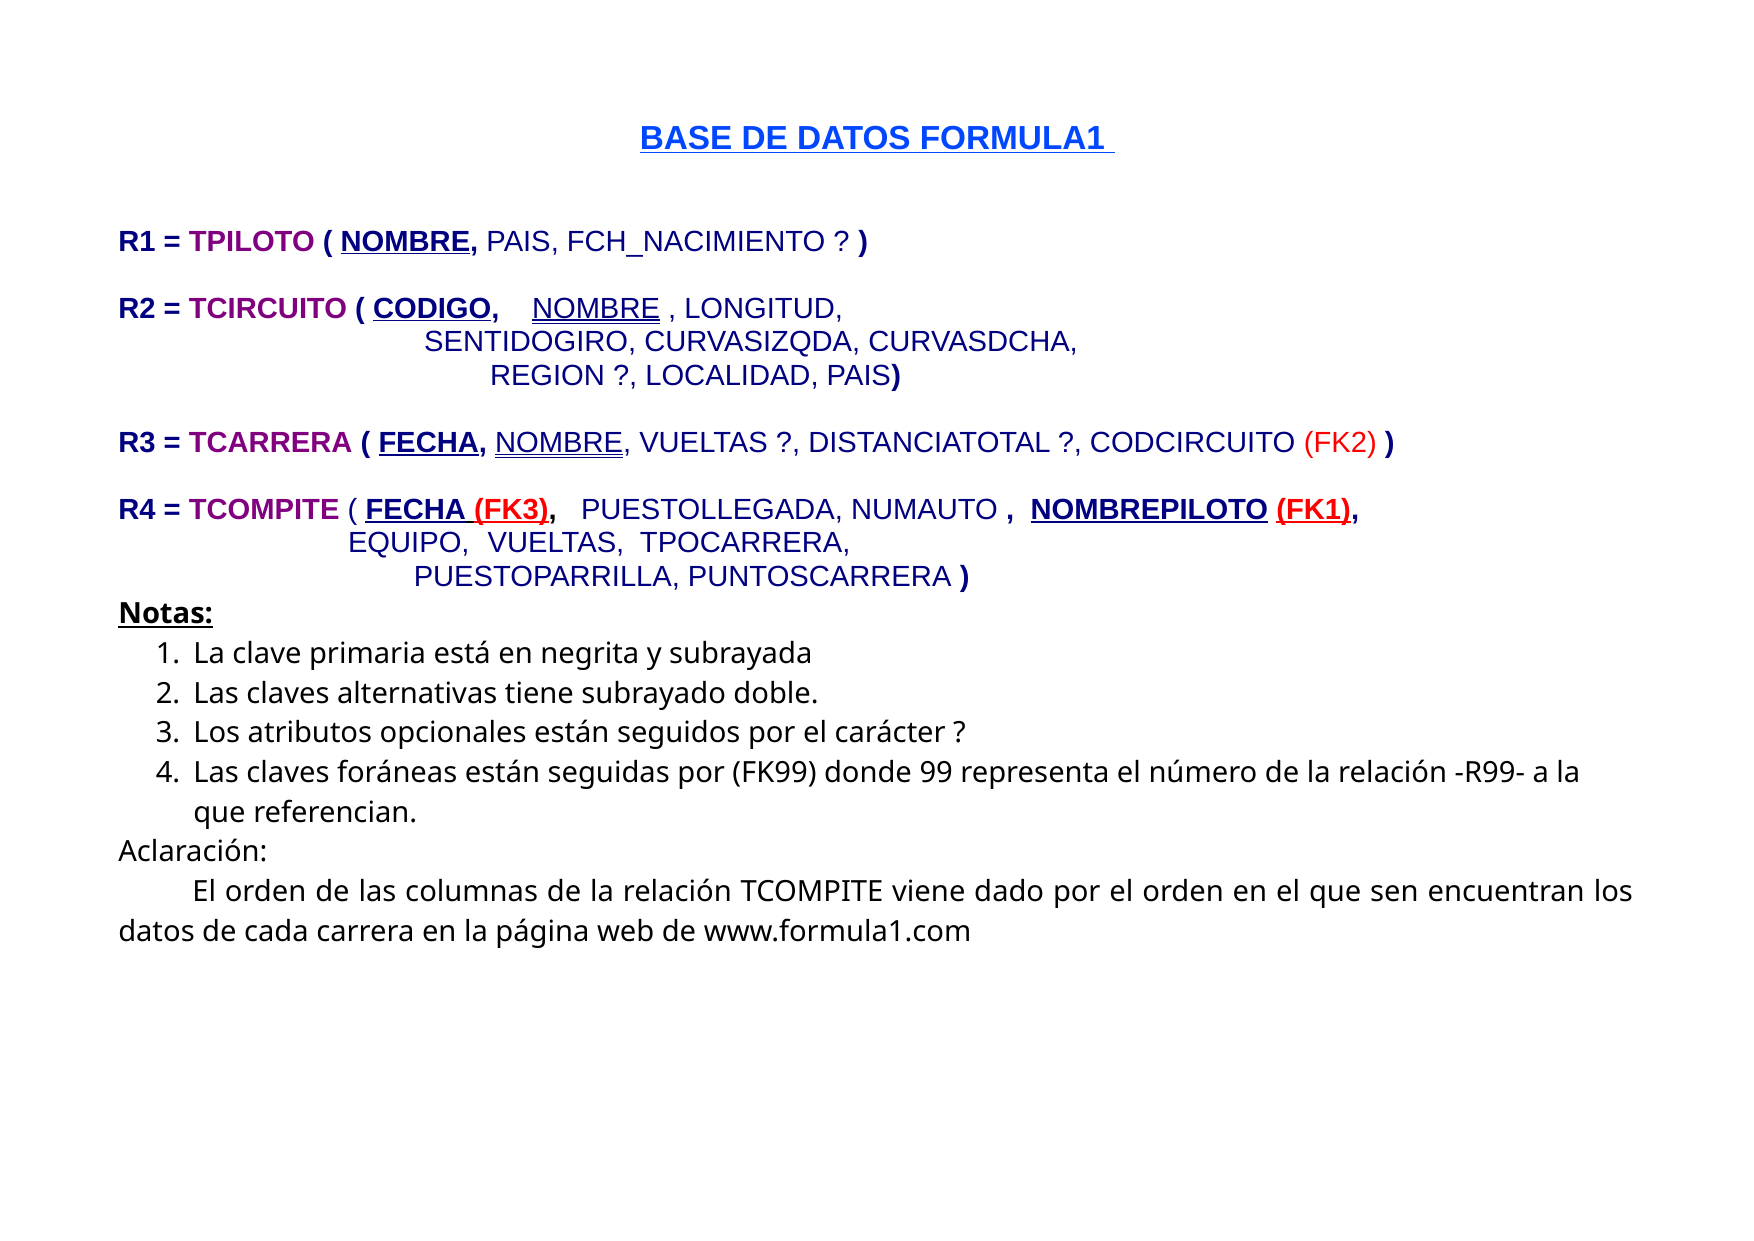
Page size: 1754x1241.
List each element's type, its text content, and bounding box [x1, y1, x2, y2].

text R1 = TPILOTO ( NOMBRE, PAIS, FCH_NACIMIENTO ? ) [118, 224, 1636, 257]
list Las claves alternativas tiene subrayado doble. [156, 672, 1636, 712]
text R4 = TCOMPITE ( FECHA (FK3), PUESTOLLEGADA, NUMAUTO , NOMBREPILOTO (FK1), [118, 492, 1636, 526]
text EQUIPO, VUELTAS, TPOCARRERA, [118, 526, 1636, 559]
text Notas: [118, 593, 1636, 632]
text SENTIDOGIRO, CURVASIZQDA, CURVASDCHA, [268, 324, 1636, 358]
text Aclaración: [118, 831, 1636, 870]
text PUESTOPARRILLA, PUNTOSCARRERA ) [118, 559, 1636, 593]
list Las claves foráneas están seguidas por (FK99) donde 99 representa el número de la relación -R99- a la que referencian. [156, 751, 1636, 831]
text R2 = TCIRCUITO ( CODIGO, NOMBRE , LONGITUD, [118, 291, 1636, 324]
text REGION ?, LOCALIDAD, PAIS) [268, 358, 1636, 391]
text R3 = TCARRERA ( FECHA, NOMBRE, VUELTAS ?, DISTANCIATOTAL ?, CODCIRCUITO (FK2) ) [118, 425, 1636, 458]
list La clave primaria está en negrita y subrayada [156, 632, 1636, 672]
list Los atributos opcionales están seguidos por el carácter ? [156, 712, 1636, 751]
text El orden de las columnas de la relación TCOMPITE viene dado por el orden en el que sen encuentran los datos de cada carrera en la página web de www.formula1.com [118, 870, 1636, 950]
text BASE DE DATOS FORMULA1 [118, 118, 1636, 157]
